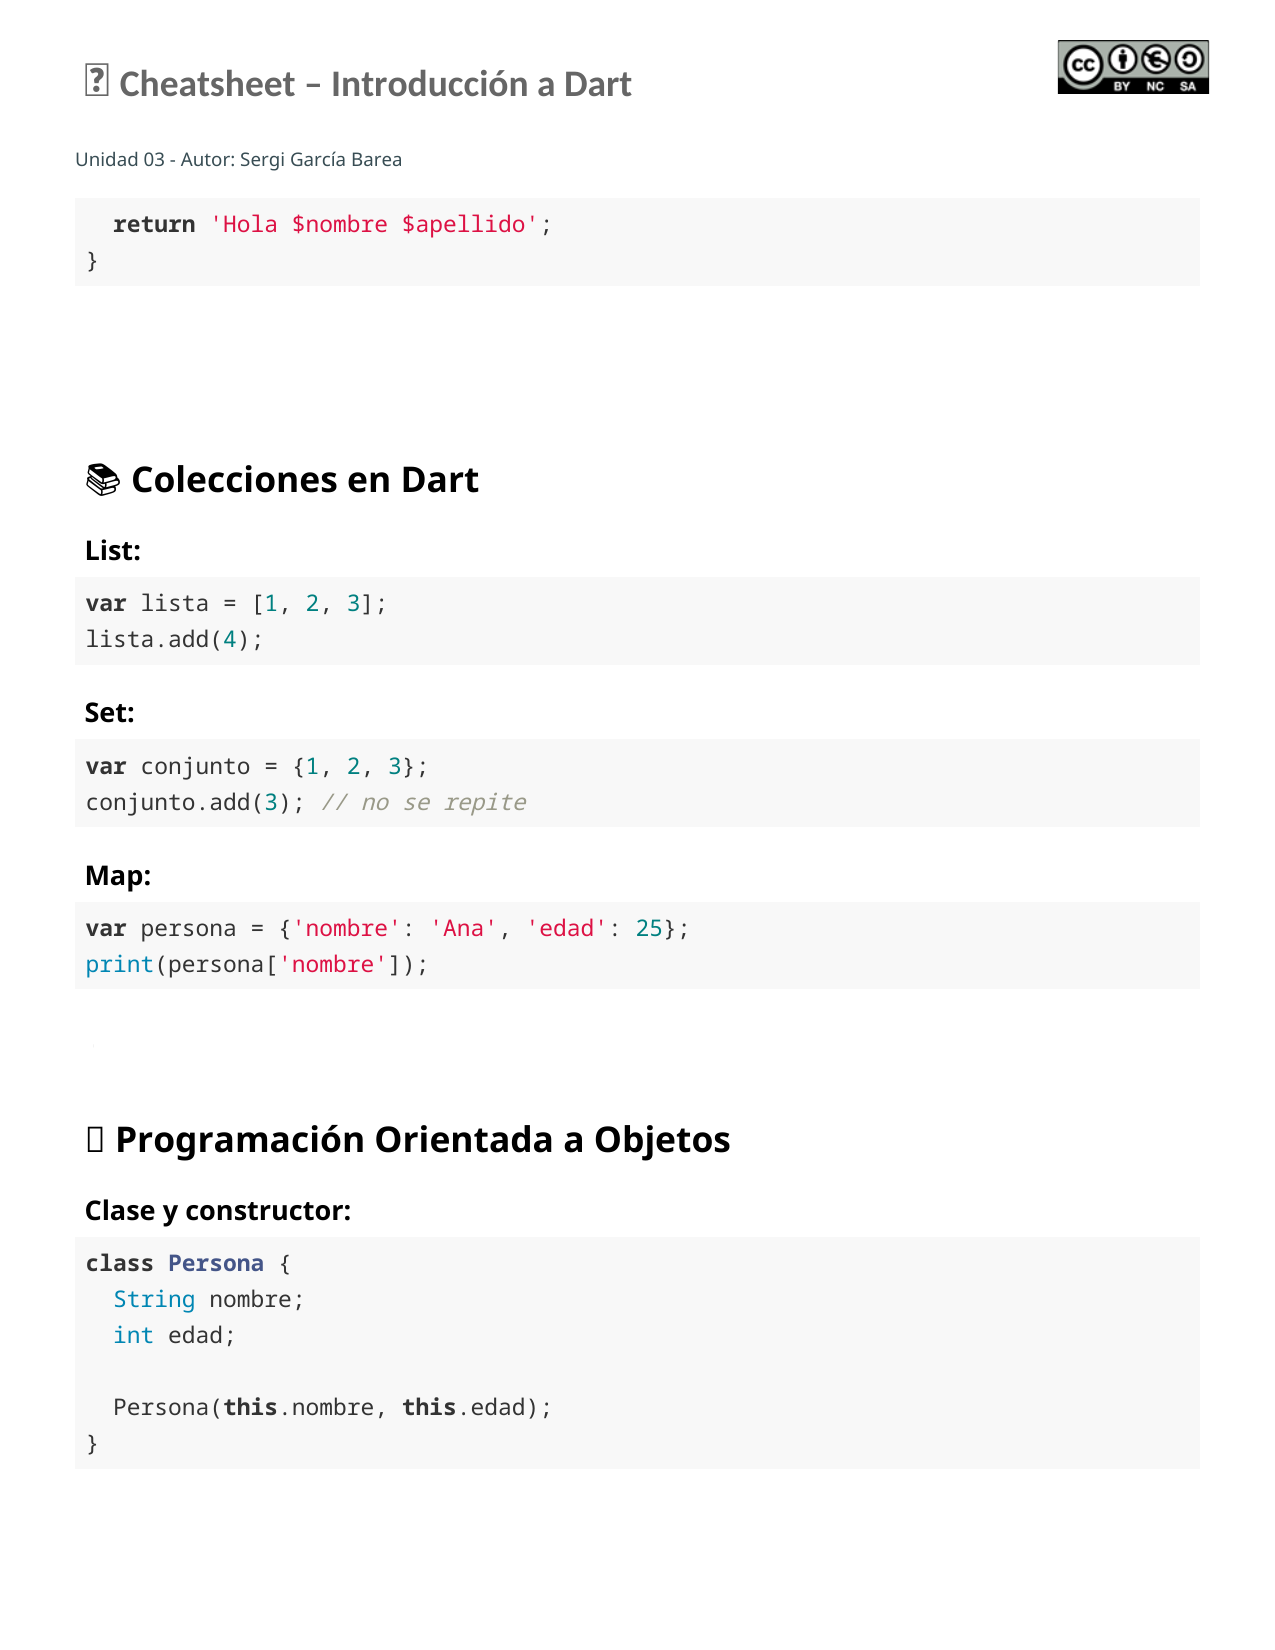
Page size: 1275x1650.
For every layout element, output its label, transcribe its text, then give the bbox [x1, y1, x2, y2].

table_header var conjunto = {1, 2, 3}; conjunto.add(3); // no se repite [75, 739, 1200, 827]
table_header var persona = {'nombre': 'Ana', 'edad': 25}; print(persona['nombre']); [75, 902, 1200, 989]
subtitle Set: [84, 694, 1191, 731]
subtitle 📚 Colecciones en Dart [84, 454, 1191, 502]
table_header var lista = [1, 2, 3]; lista.add(4); [75, 577, 1200, 665]
table_header return 'Hola $nombre $apellido'; } [75, 198, 1200, 286]
subtitle Map: [84, 856, 1191, 893]
subtitle 👤 Programación Orientada a Objetos [84, 1114, 1191, 1163]
subtitle List: [84, 532, 1191, 568]
picture [1057, 40, 1210, 94]
table_header class Persona { String nombre; int edad; Persona(this.nombre, this.edad); } [75, 1237, 1200, 1469]
subtitle Clase y constructor: [84, 1192, 1191, 1229]
